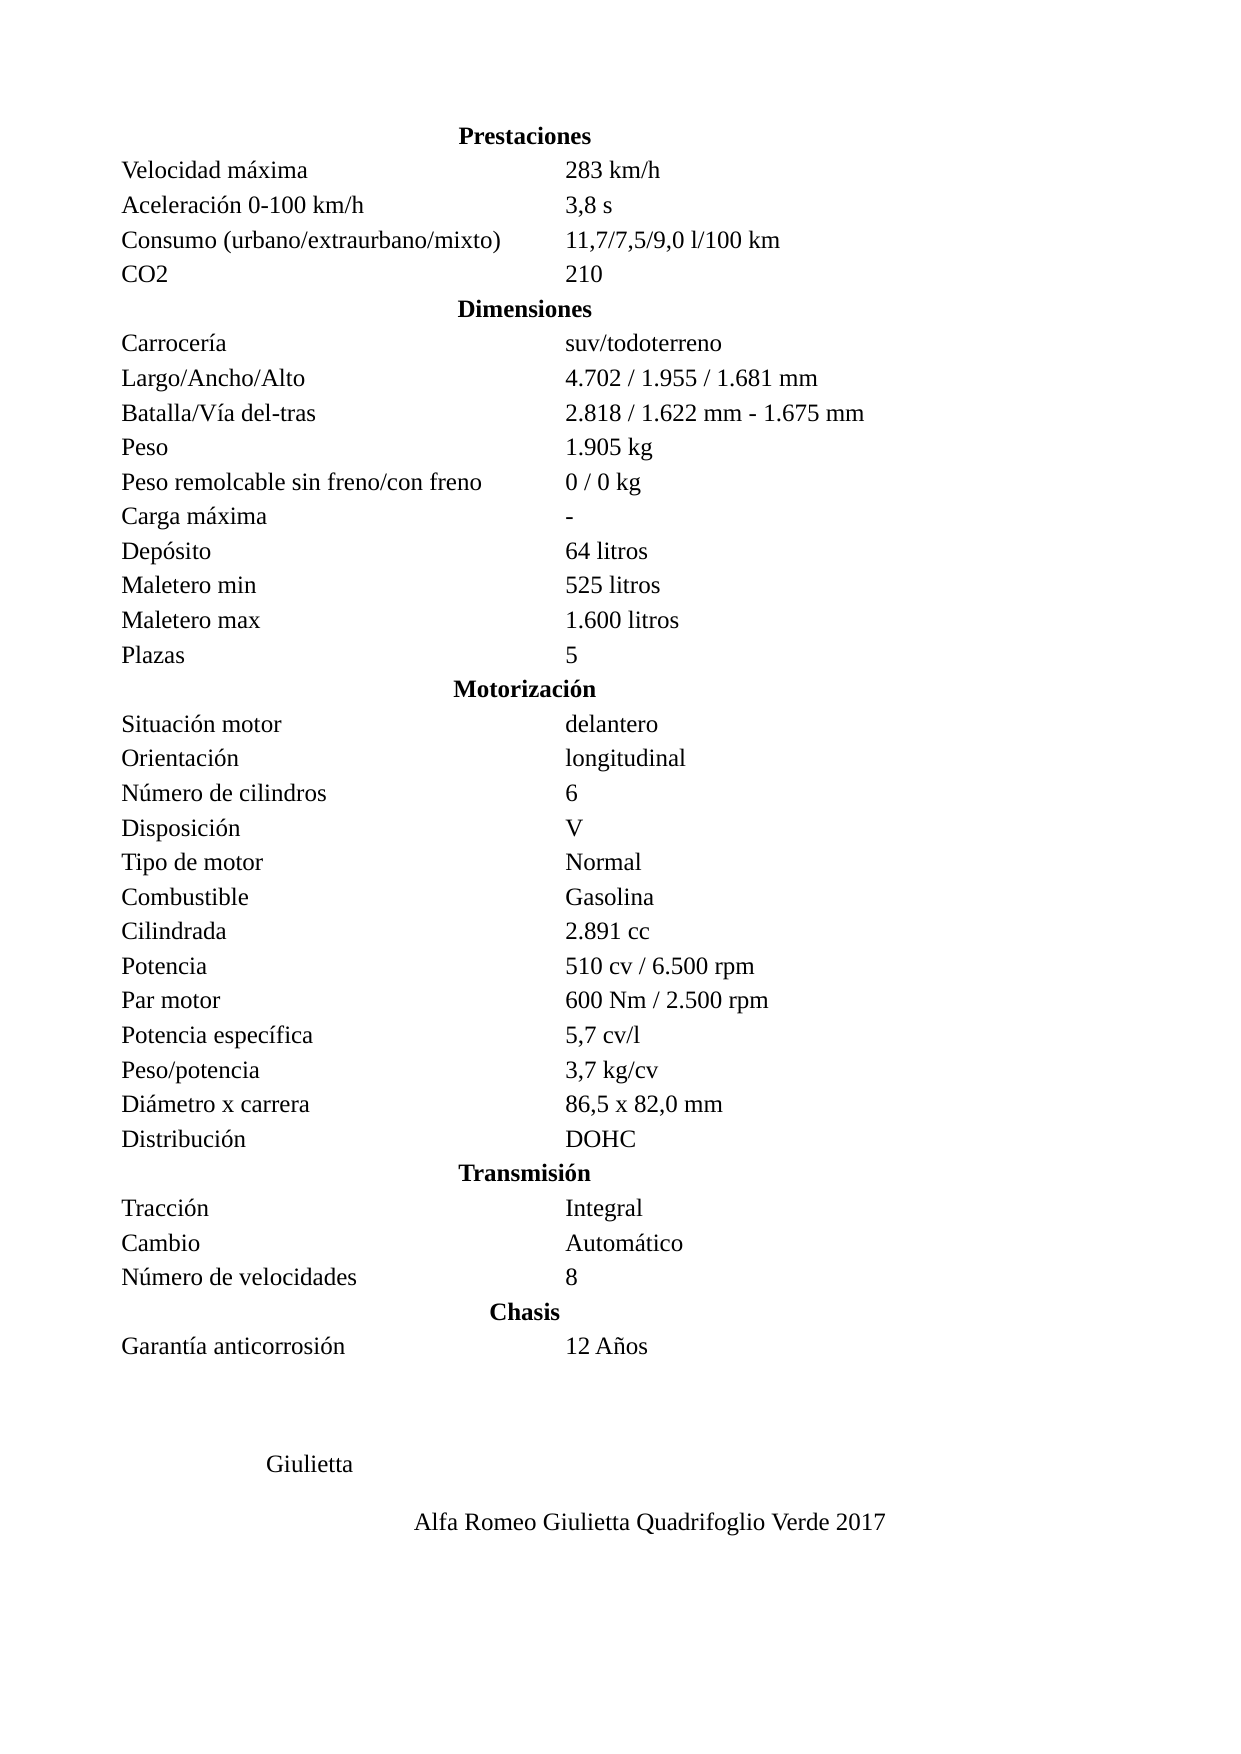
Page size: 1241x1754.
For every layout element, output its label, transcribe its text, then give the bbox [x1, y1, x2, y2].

table_cell Transmisión [118, 1156, 931, 1190]
text Alfa Romeo Giulietta Quadrifoglio Verde 2017 [118, 1507, 1122, 1536]
table_cell Gasolina [562, 879, 931, 913]
table_cell Cilindrada [118, 914, 562, 948]
table_cell Dimensiones [118, 291, 931, 326]
table_cell 86,5 x 82,0 mm [562, 1086, 931, 1121]
table_cell 4.702 / 1.955 / 1.681 mm [562, 360, 931, 395]
table_cell Potencia [118, 948, 562, 983]
table_cell Situación motor [118, 706, 562, 741]
table_cell Tracción [118, 1190, 562, 1225]
table_cell Plazas [118, 637, 562, 671]
table_cell DOHC [562, 1121, 931, 1156]
table_cell Tipo de motor [118, 844, 562, 879]
text Giulietta [118, 1449, 1122, 1478]
table_cell 6 [562, 775, 931, 810]
table_cell Diámetro x carrera [118, 1086, 562, 1121]
table_cell Depósito [118, 533, 562, 568]
table_cell 600 Nm / 2.500 rpm [562, 983, 931, 1017]
table_cell delantero [562, 706, 931, 741]
table_cell 3,8 s [562, 187, 931, 222]
table_cell Potencia específica [118, 1017, 562, 1052]
table_header Prestaciones [118, 118, 931, 153]
table_cell Distribución [118, 1121, 562, 1156]
table_cell Peso/potencia [118, 1052, 562, 1086]
table_cell 510 cv / 6.500 rpm [562, 948, 931, 983]
table_cell Maletero max [118, 602, 562, 637]
table_cell Número de velocidades [118, 1259, 562, 1294]
table_cell Peso [118, 429, 562, 464]
table_cell 283 km/h [562, 153, 931, 187]
table_cell Maletero min [118, 568, 562, 602]
table_cell Orientación [118, 741, 562, 775]
table_cell CO2 [118, 256, 562, 291]
table_cell Cambio [118, 1225, 562, 1259]
table_cell Carga máxima [118, 499, 562, 533]
table_cell V [562, 810, 931, 844]
table_cell Peso remolcable sin freno/con freno [118, 464, 562, 498]
table_cell Consumo (urbano/extraurbano/mixto) [118, 222, 562, 256]
table_cell 11,7/7,5/9,0 l/100 km [562, 222, 931, 256]
table_cell Carrocería [118, 326, 562, 360]
table_cell Batalla/Vía del-tras [118, 395, 562, 429]
table_cell longitudinal [562, 741, 931, 775]
table_cell Aceleración 0-100 km/h [118, 187, 562, 222]
table_cell Motorización [118, 671, 931, 706]
table_cell 2.818 / 1.622 mm - 1.675 mm [562, 395, 931, 429]
table_cell Combustible [118, 879, 562, 913]
table_cell Normal [562, 844, 931, 879]
table_cell Número de cilindros [118, 775, 562, 810]
table_cell Largo/Ancho/Alto [118, 360, 562, 395]
table_cell 3,7 kg/cv [562, 1052, 931, 1086]
table_cell Automático [562, 1225, 931, 1259]
table_cell 525 litros [562, 568, 931, 602]
table_cell 64 litros [562, 533, 931, 568]
table_cell Disposición [118, 810, 562, 844]
table_cell 210 [562, 256, 931, 291]
table_cell 5 [562, 637, 931, 671]
table_cell 1.600 litros [562, 602, 931, 637]
table_cell 5,7 cv/l [562, 1017, 931, 1052]
table_cell 1.905 kg [562, 429, 931, 464]
table_cell 2.891 cc [562, 914, 931, 948]
table_cell Velocidad máxima [118, 153, 562, 187]
table_cell Chasis [118, 1294, 931, 1328]
table_cell 8 [562, 1259, 931, 1294]
table_cell - [562, 499, 931, 533]
table_cell suv/todoterreno [562, 326, 931, 360]
table_cell 12 Años [562, 1329, 931, 1363]
table_cell Garantía anticorrosión [118, 1329, 562, 1363]
table_cell Par motor [118, 983, 562, 1017]
table_cell Integral [562, 1190, 931, 1225]
table_cell 0 / 0 kg [562, 464, 931, 498]
